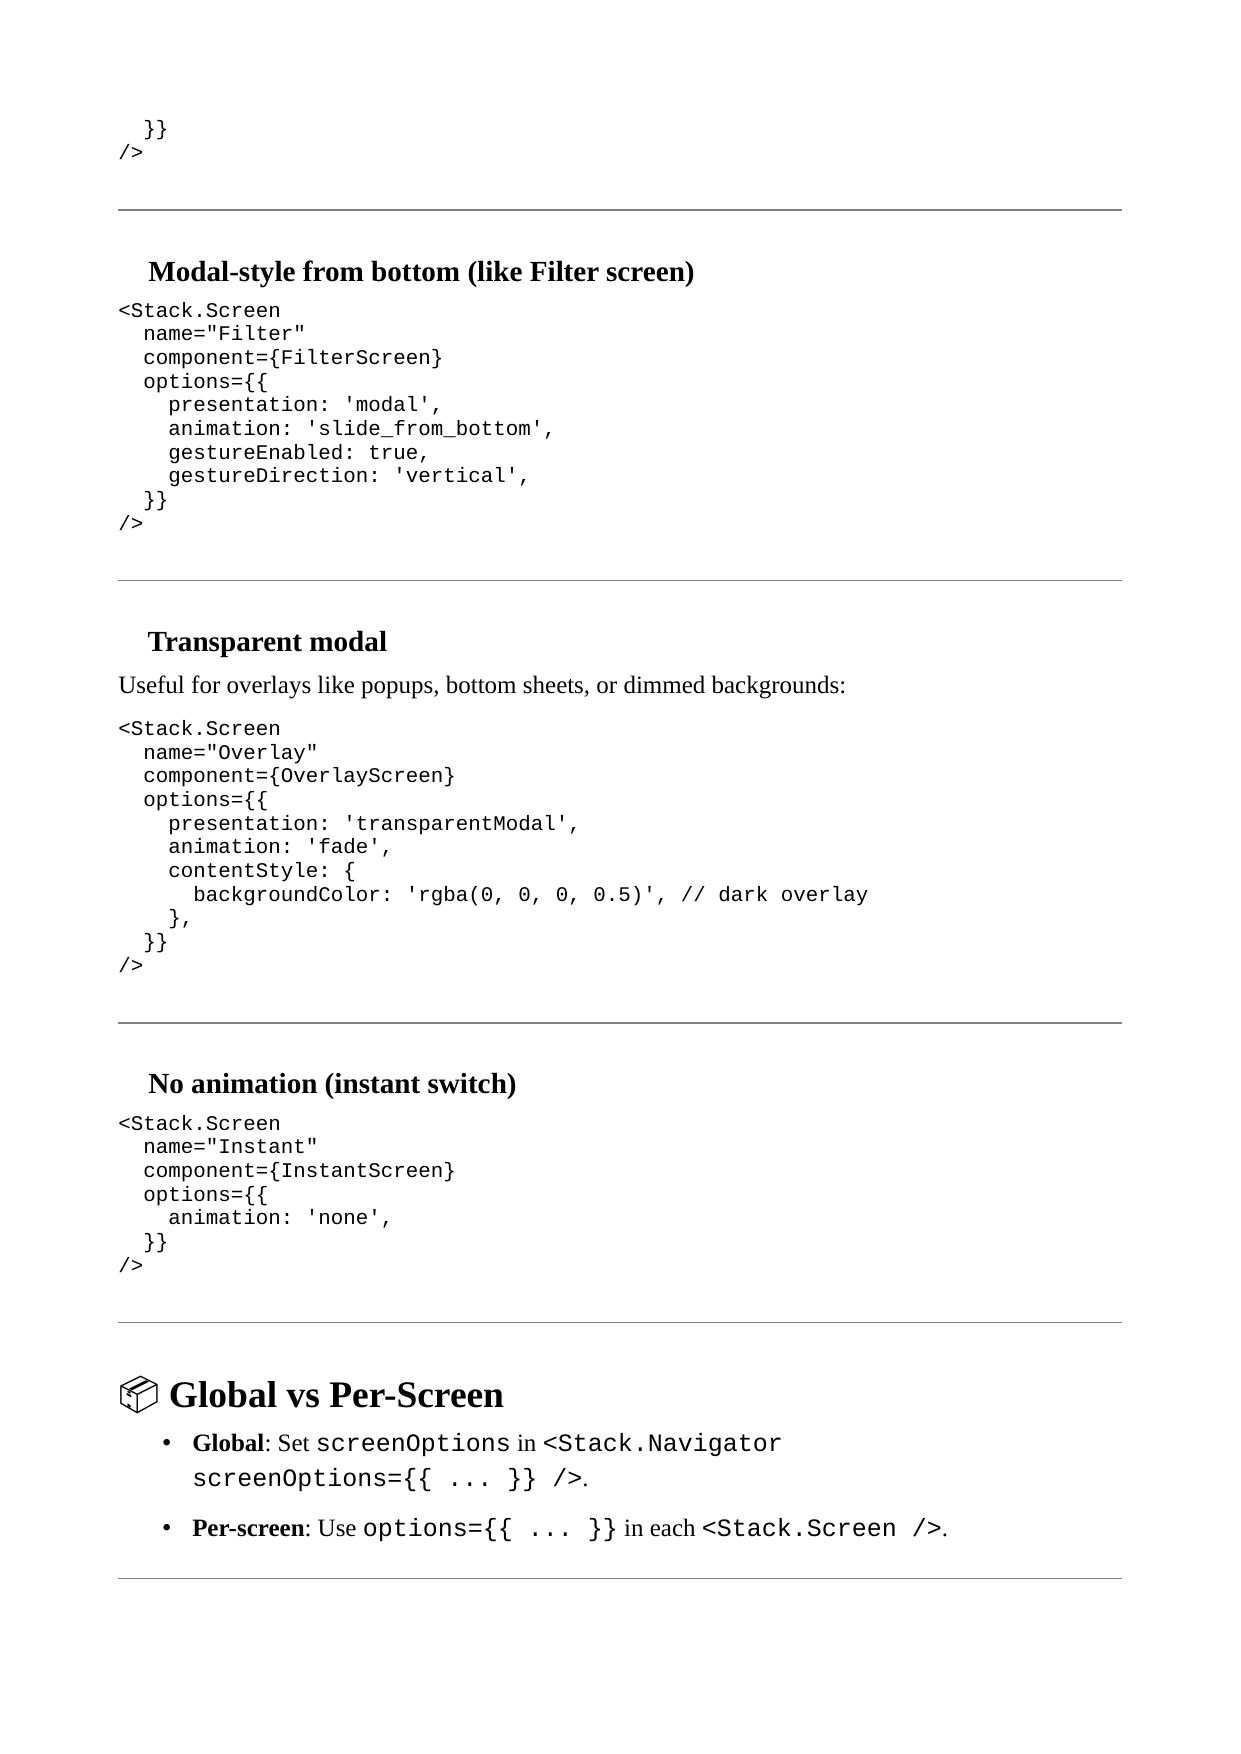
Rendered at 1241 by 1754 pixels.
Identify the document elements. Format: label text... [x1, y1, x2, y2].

text name="Instant" [118, 1136, 1122, 1160]
text gestureDirection: 'vertical', [118, 465, 1122, 489]
text /> [118, 1254, 1122, 1278]
text /> [118, 955, 1122, 978]
subtitle 📦 Global vs Per-Screen [118, 1373, 1122, 1416]
text <Stack.Screen [118, 1113, 1122, 1136]
text }} [118, 1231, 1122, 1254]
text options={{ [118, 789, 1122, 813]
text name="Filter" [118, 323, 1122, 347]
list Global: Set screenOptions in <Stack.Navigator screenOptions={{ ... }} />. [162, 1428, 1122, 1494]
text name="Overlay" [118, 742, 1122, 766]
text animation: 'fade', [118, 836, 1122, 860]
text Useful for overlays like popups, bottom sheets, or dimmed backgrounds: [118, 671, 1122, 699]
text presentation: 'transparentModal', [118, 813, 1122, 836]
list Per-screen: Use options={{ ... }} in each <Stack.Screen />. [162, 1513, 1122, 1544]
text <Stack.Screen [118, 718, 1122, 742]
subtitle 🔹 Transparent modal [118, 624, 1122, 658]
text animation: 'none', [118, 1207, 1122, 1231]
text gestureEnabled: true, [118, 442, 1122, 465]
text }} [118, 118, 1122, 142]
text component={InstantScreen} [118, 1160, 1122, 1184]
text }} [118, 489, 1122, 513]
text presentation: 'modal', [118, 394, 1122, 418]
text options={{ [118, 371, 1122, 394]
text /> [118, 513, 1122, 536]
text /> [118, 142, 1122, 165]
text }, [118, 907, 1122, 931]
subtitle 🔹 Modal-style from bottom (like Filter screen) [118, 254, 1122, 287]
text contentStyle: { [118, 860, 1122, 884]
text backgroundColor: 'rgba(0, 0, 0, 0.5)', // dark overlay [118, 884, 1122, 907]
text animation: 'slide_from_bottom', [118, 418, 1122, 442]
text <Stack.Screen [118, 300, 1122, 323]
text component={OverlayScreen} [118, 766, 1122, 789]
subtitle 🔹 No animation (instant switch) [118, 1067, 1122, 1100]
text component={FilterScreen} [118, 347, 1122, 371]
text }} [118, 931, 1122, 955]
text options={{ [118, 1184, 1122, 1207]
